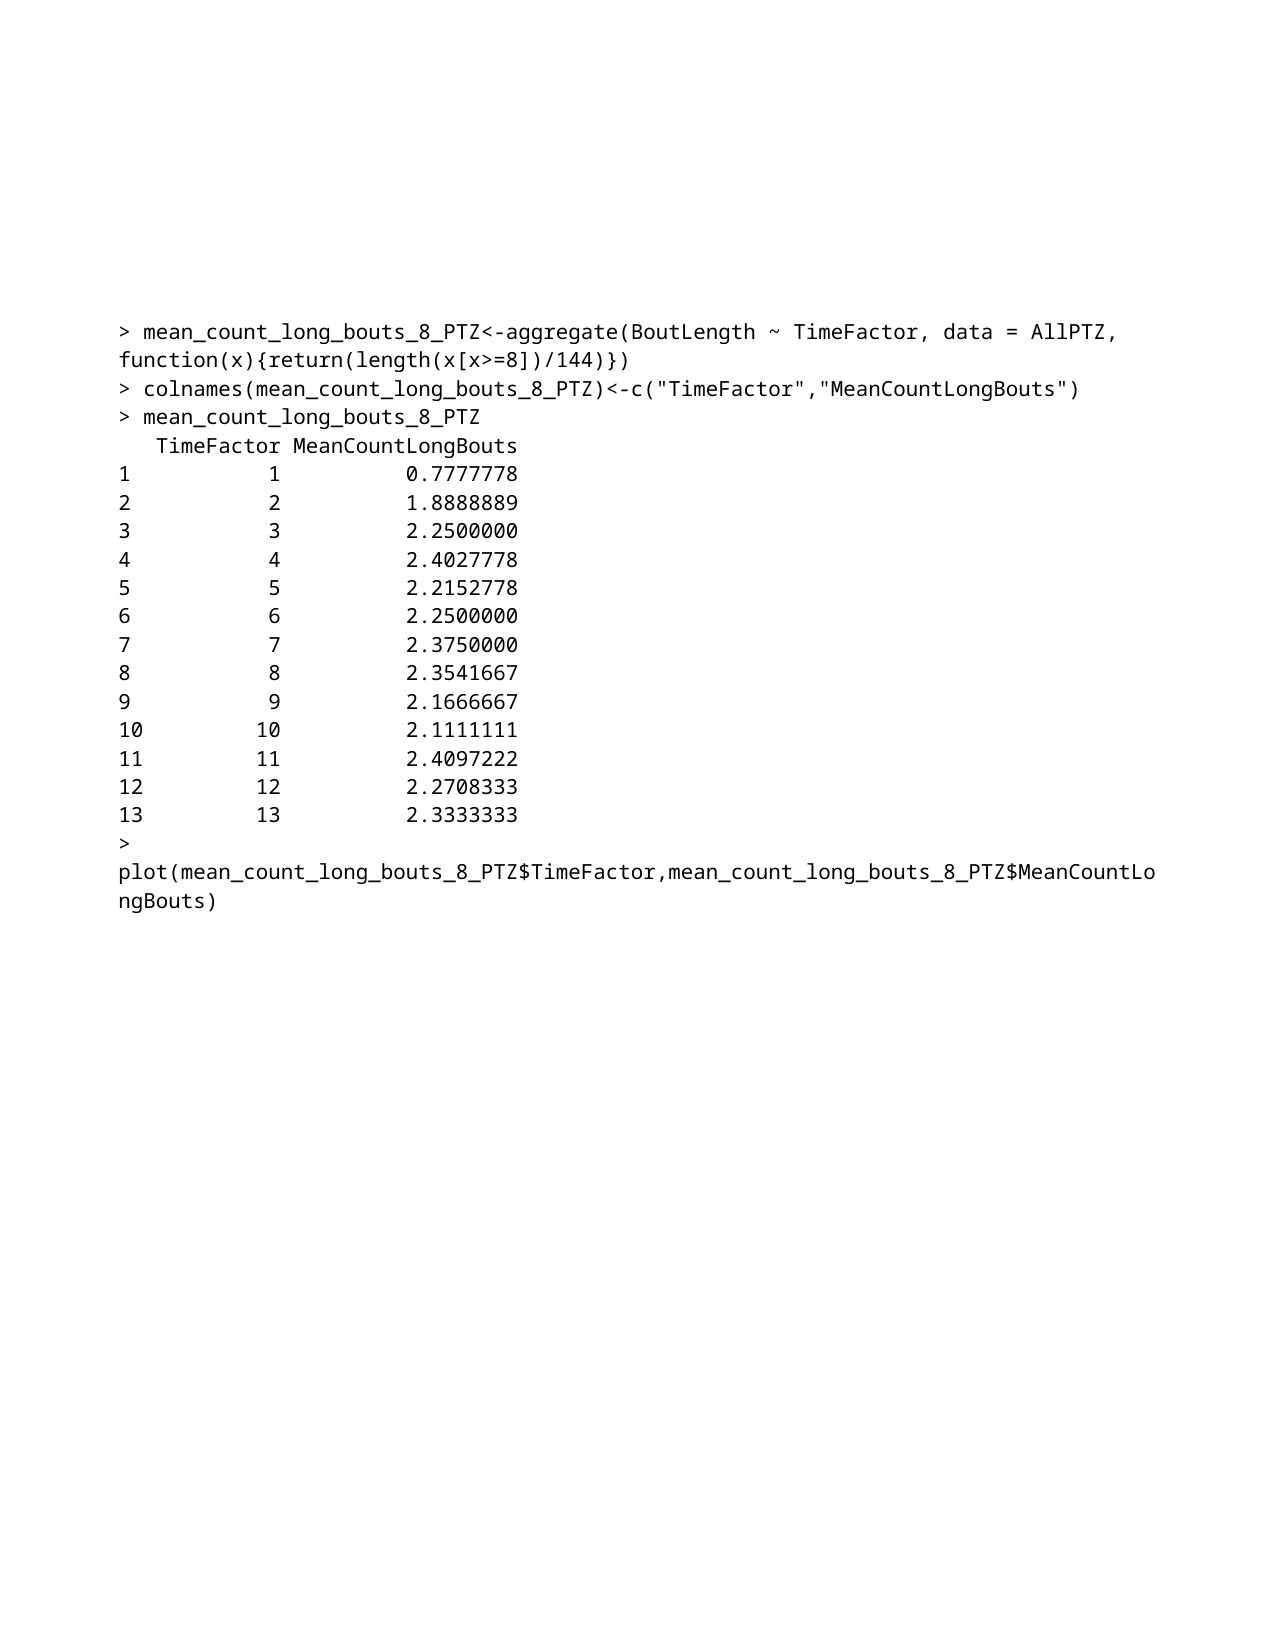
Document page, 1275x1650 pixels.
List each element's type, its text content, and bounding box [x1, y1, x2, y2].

text 6 6 2.2500000 [118, 602, 1157, 630]
text > colnames(mean_count_long_bouts_8_PTZ)<-c("TimeFactor","MeanCountLongBouts") [118, 374, 1157, 402]
text > plot(mean_count_long_bouts_8_PTZ$TimeFactor,mean_count_long_bouts_8_PTZ$MeanCountLongBouts) [118, 829, 1157, 914]
text > mean_count_long_bouts_8_PTZ<-aggregate(BoutLength ~ TimeFactor, data = AllPTZ, function(x){return(length(x[x>=8])/144)}) [118, 317, 1157, 374]
text > mean_count_long_bouts_8_PTZ [118, 402, 1157, 431]
text 13 13 2.3333333 [118, 801, 1157, 829]
text 7 7 2.3750000 [118, 630, 1157, 658]
text 4 4 2.4027778 [118, 545, 1157, 573]
text 2 2 1.8888889 [118, 488, 1157, 516]
text 12 12 2.2708333 [118, 772, 1157, 801]
text 8 8 2.3541667 [118, 658, 1157, 687]
text 1 1 0.7777778 [118, 459, 1157, 488]
text 9 9 2.1666667 [118, 687, 1157, 715]
text 3 3 2.2500000 [118, 516, 1157, 545]
text 5 5 2.2152778 [118, 573, 1157, 602]
text 10 10 2.1111111 [118, 715, 1157, 744]
text TimeFactor MeanCountLongBouts [118, 431, 1157, 459]
text 11 11 2.4097222 [118, 744, 1157, 772]
